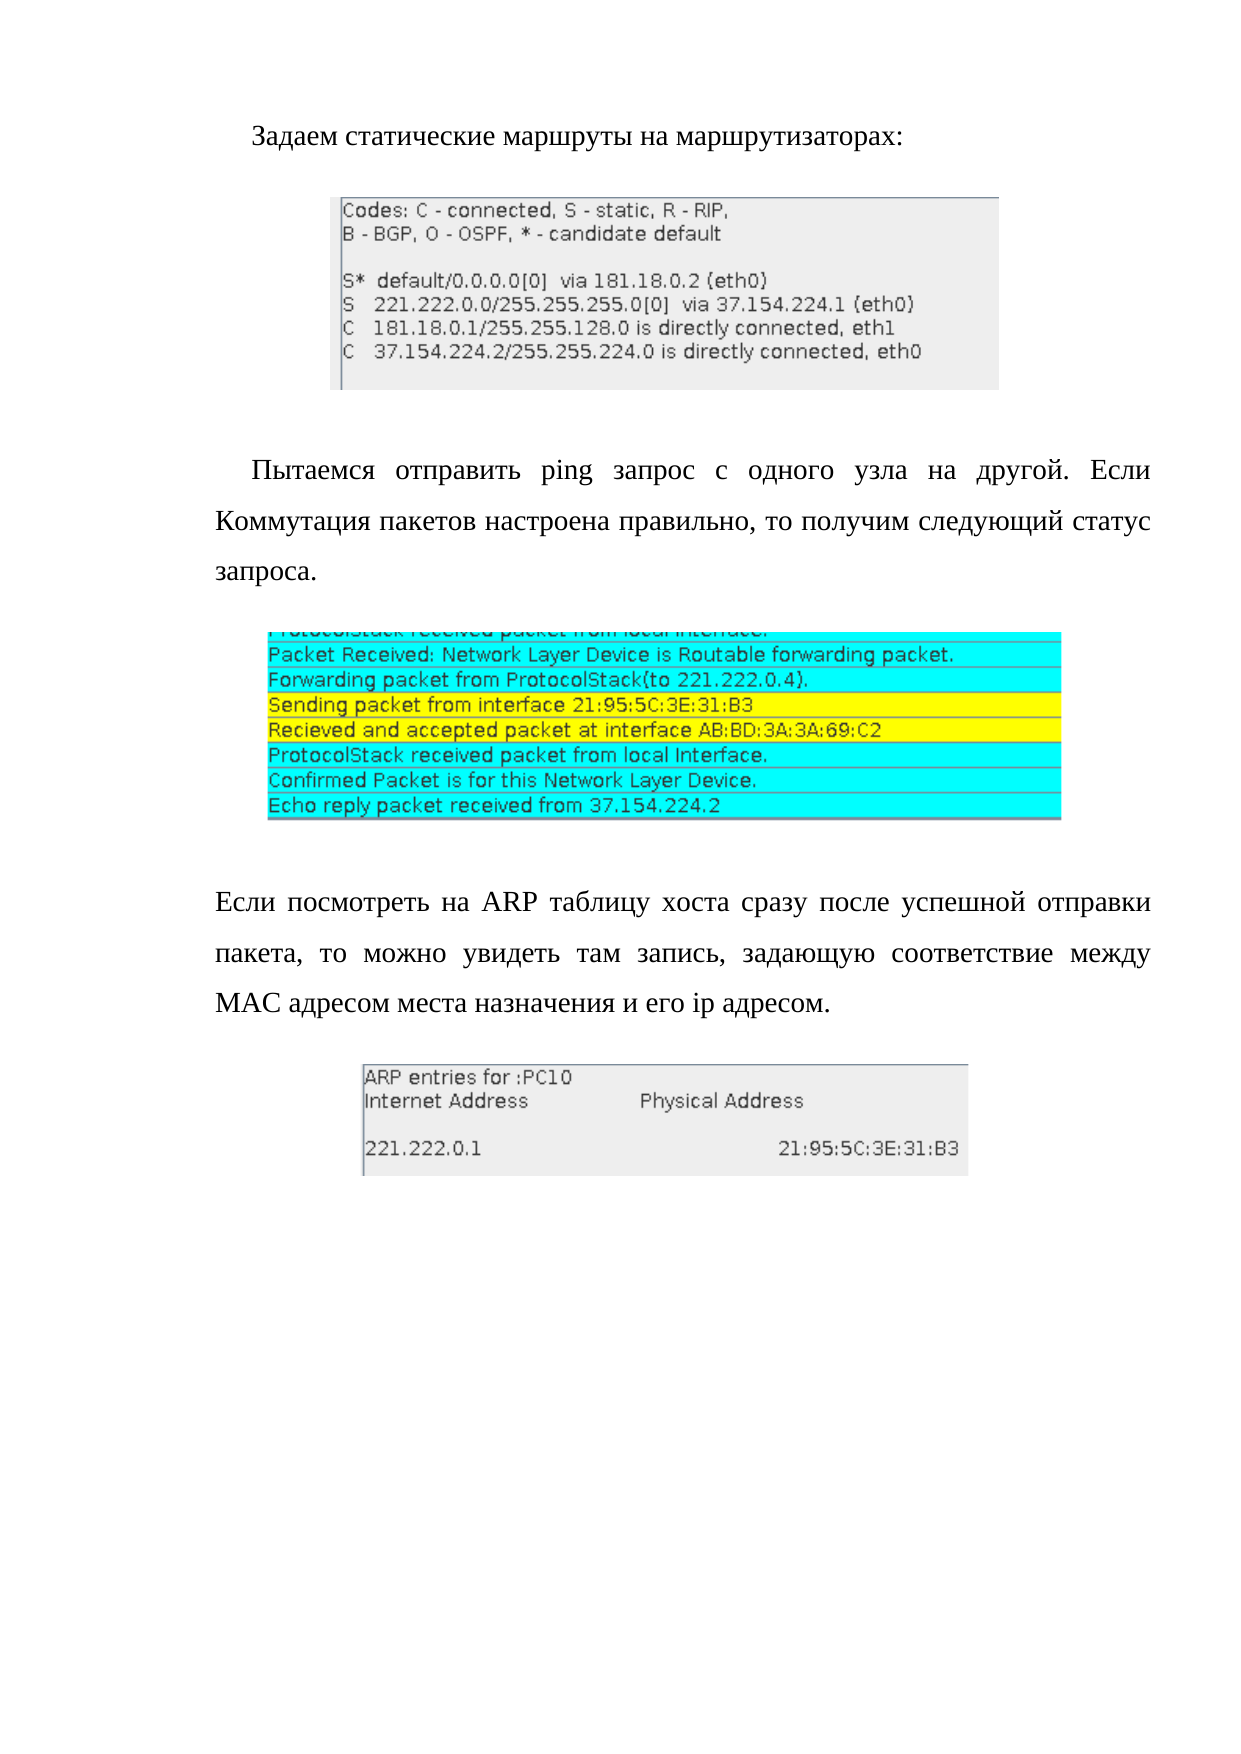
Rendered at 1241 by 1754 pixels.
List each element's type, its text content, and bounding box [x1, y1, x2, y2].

text Если посмотреть на ARP таблицу хоста сразу после успешной отправки пакета, то можно увидеть там запись, задающую соответствие между MAC адресом места назначения и его ip адресом. [215, 633, 1152, 1018]
picture [330, 197, 999, 390]
picture [360, 1064, 969, 1176]
text Пытаемся отправить ping запрос с одного узла на другой. Если Коммутация пакетов настроена правильно, то получим следующий статус запроса. [215, 198, 1152, 587]
picture [267, 632, 1062, 822]
text Задаем статические маршруты на маршрутизаторах: [215, 118, 1152, 152]
